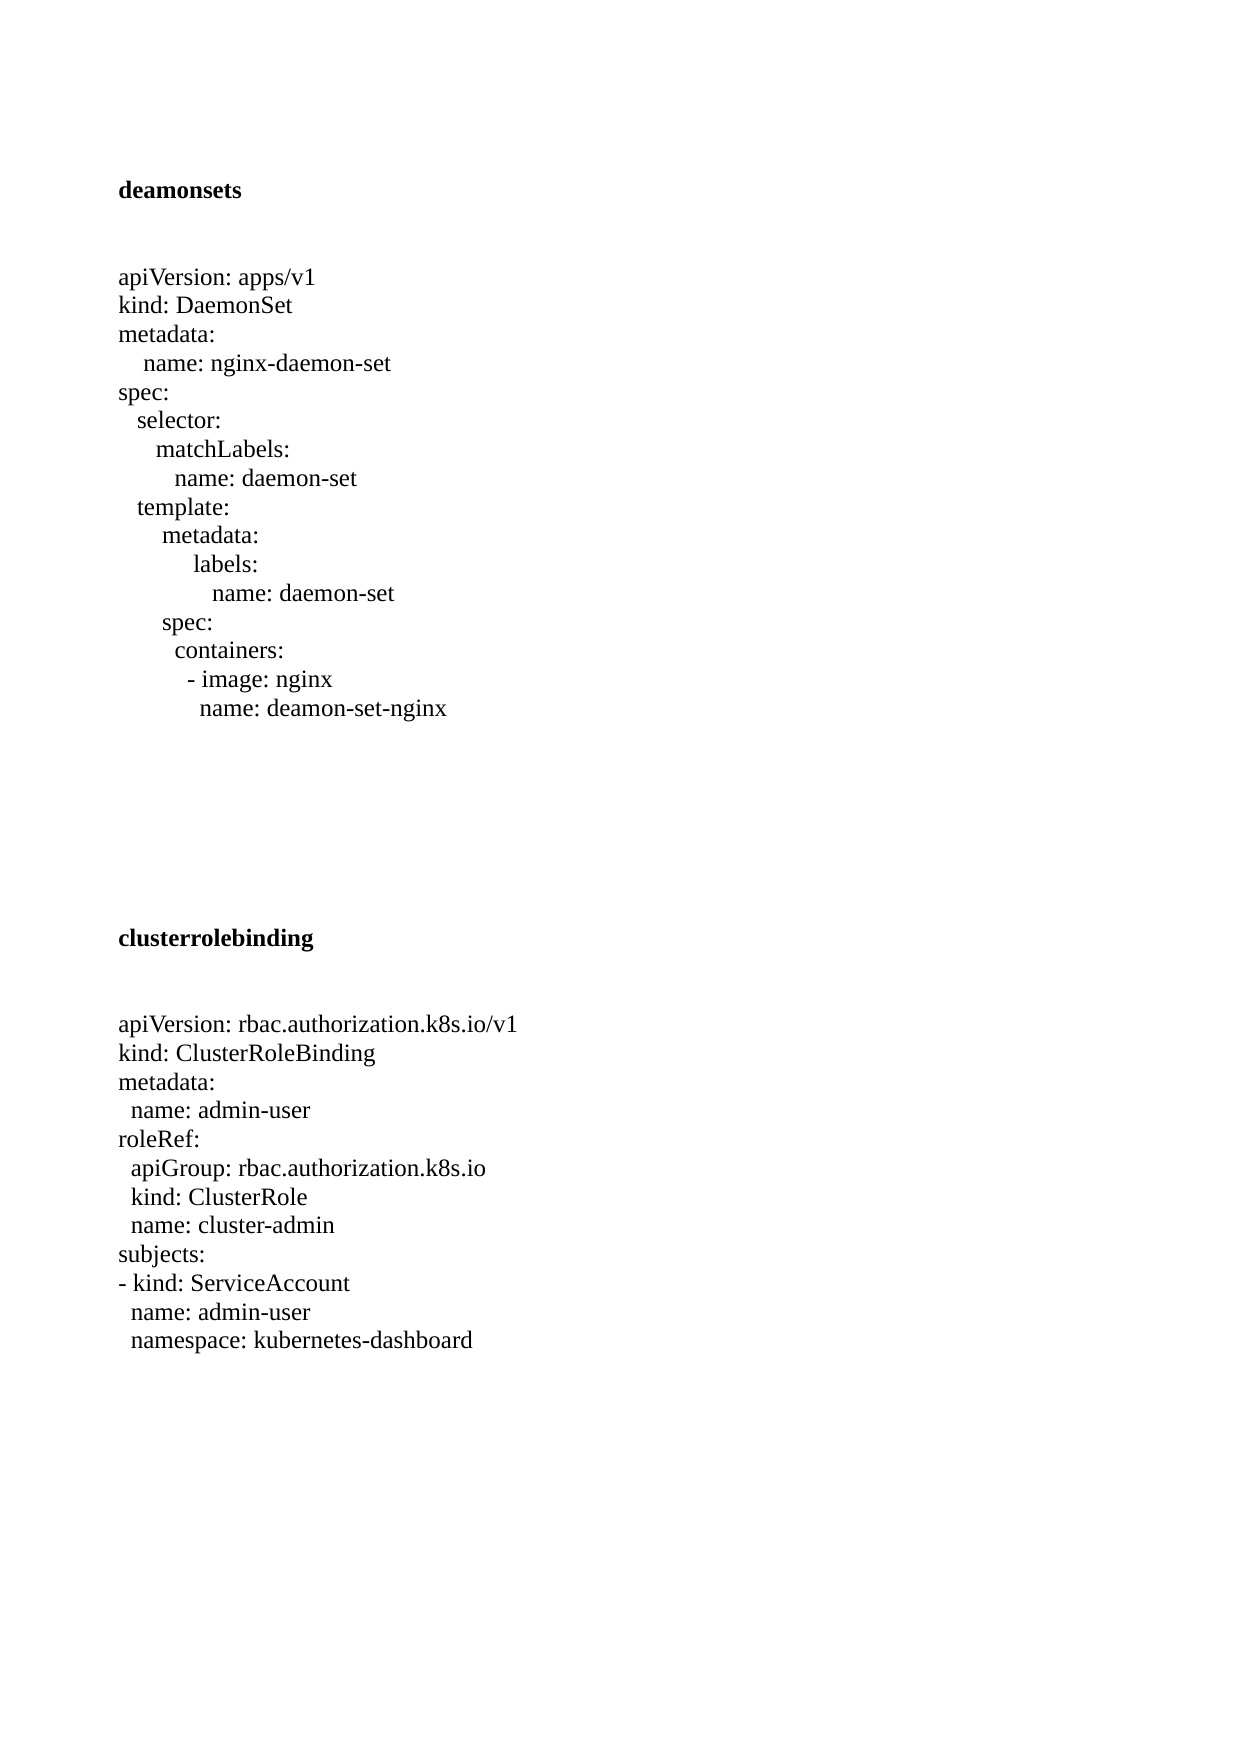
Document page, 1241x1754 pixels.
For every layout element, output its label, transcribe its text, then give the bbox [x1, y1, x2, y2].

text name: nginx-daemon-set [118, 348, 1122, 377]
text apiVersion: rbac.authorization.k8s.io/v1 [118, 1009, 1122, 1038]
text - image: nginx [118, 664, 1122, 693]
text matchLabels: [118, 434, 1122, 463]
text name: deamon-set-nginx [118, 693, 1122, 722]
text - kind: ServiceAccount [118, 1268, 1122, 1297]
text metadata: [118, 521, 1122, 549]
text name: cluster-admin [118, 1211, 1122, 1239]
text containers: [118, 636, 1122, 664]
text kind: DaemonSet [118, 291, 1122, 319]
text labels: [118, 549, 1122, 578]
text apiGroup: rbac.authorization.k8s.io [118, 1153, 1122, 1182]
text subjects: [118, 1239, 1122, 1268]
text spec: [118, 377, 1122, 406]
text name: admin-user [118, 1096, 1122, 1124]
text namespace: kubernetes-dashboard [118, 1326, 1122, 1354]
text template: [118, 492, 1122, 521]
text spec: [118, 607, 1122, 636]
text metadata: [118, 1067, 1122, 1096]
text name: daemon-set [118, 578, 1122, 607]
text deamonsets [118, 176, 1122, 204]
text name: admin-user [118, 1297, 1122, 1326]
text apiVersion: apps/v1 [118, 262, 1122, 291]
text name: daemon-set [118, 463, 1122, 492]
text kind: ClusterRole [118, 1182, 1122, 1211]
text metadata: [118, 319, 1122, 348]
text clusterrolebinding [118, 923, 1122, 952]
text selector: [118, 406, 1122, 434]
text kind: ClusterRoleBinding [118, 1038, 1122, 1067]
text roleRef: [118, 1124, 1122, 1153]
